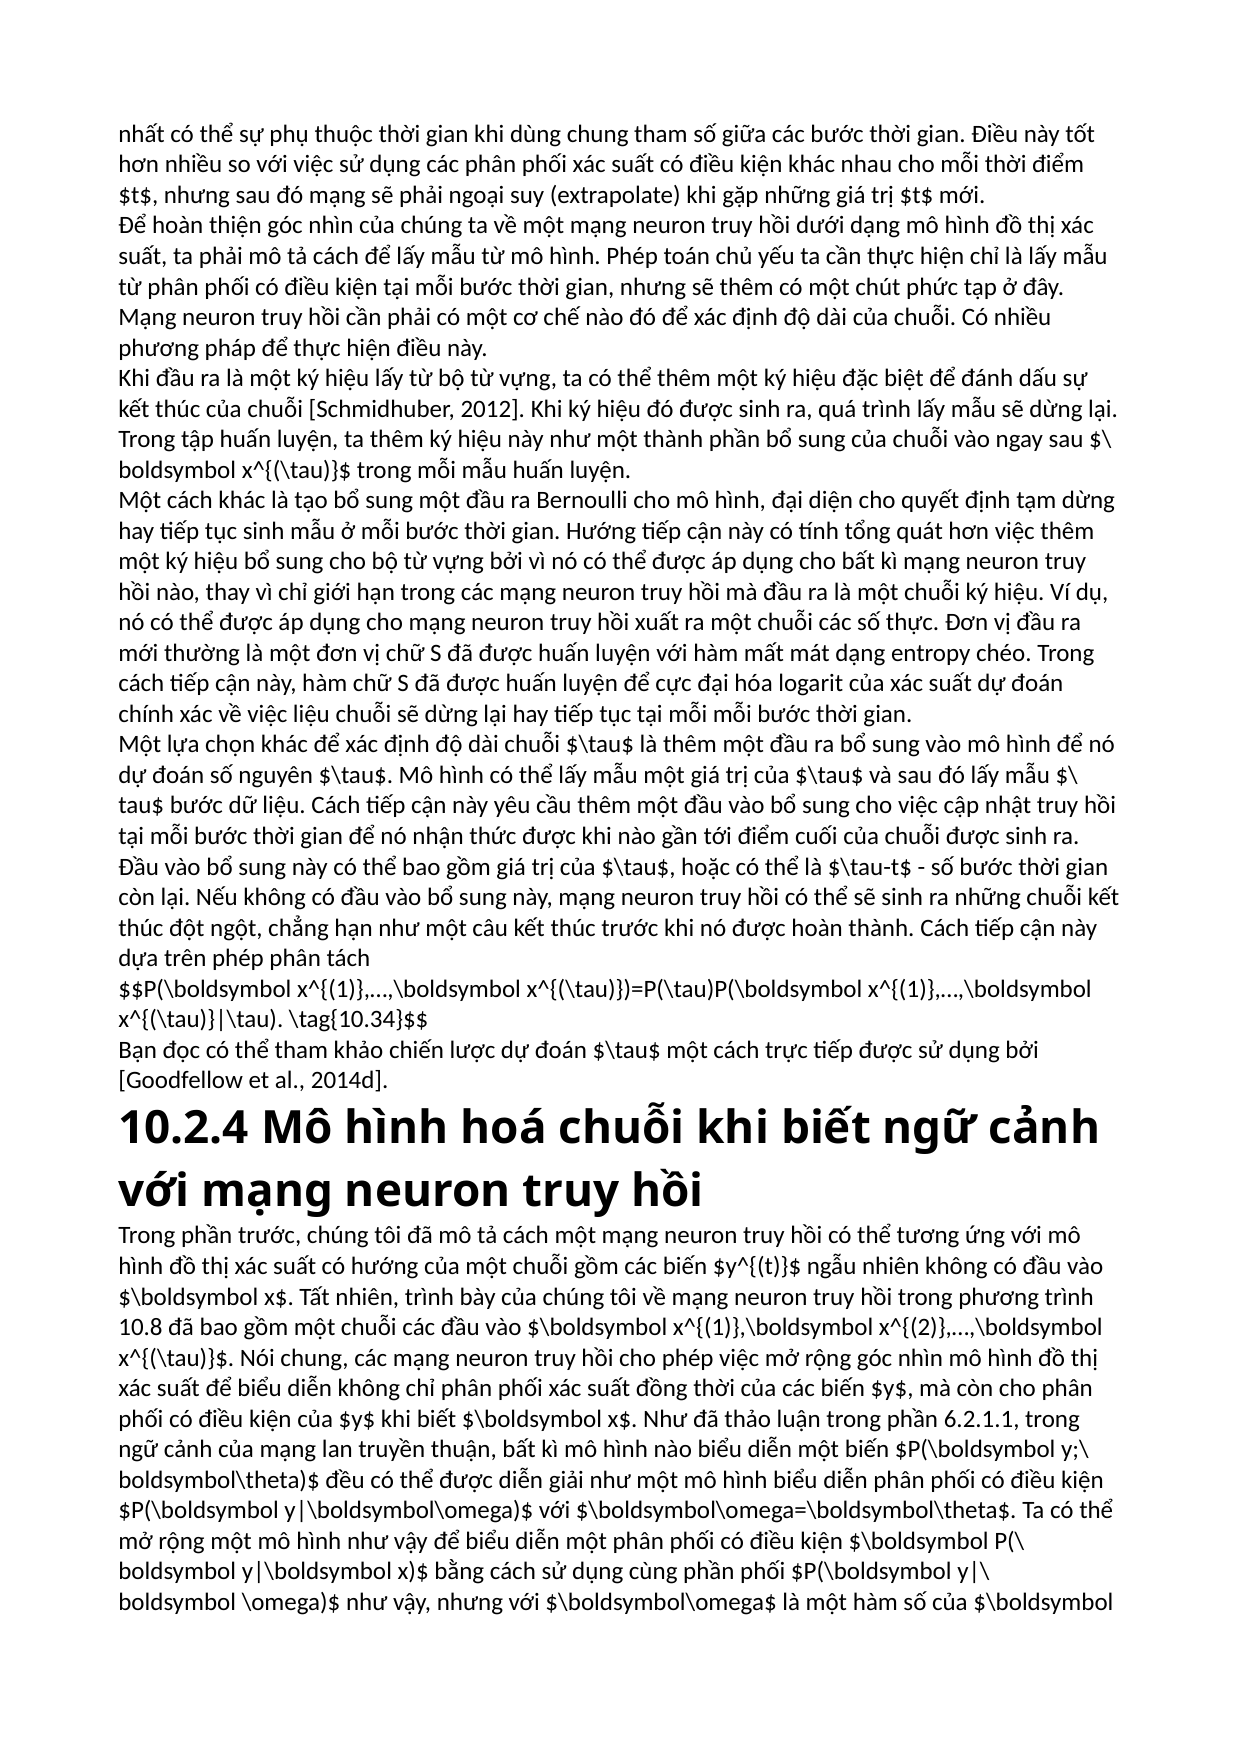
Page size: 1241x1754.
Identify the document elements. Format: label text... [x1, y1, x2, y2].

text Trong phần trước, chúng tôi đã mô tả cách một mạng neuron truy hồi có thể tương ứng với mô hình đồ thị xác suất có hướng của một chuỗi gồm các biến $y^{(t)}$ ngẫu nhiên không có đầu vào $\boldsymbol x$. Tất nhiên, trình bày của chúng tôi về mạng neuron truy hồi trong phương trình 10.8 đã bao gồm một chuỗi các đầu vào $\boldsymbol x^{(1)},\boldsymbol x^{(2)},…,\boldsymbol x^{(\tau)}$. Nói chung, các mạng neuron truy hồi cho phép việc mở rộng góc nhìn mô hình đồ thị xác suất để biểu diễn không chỉ phân phối xác suất đồng thời của các biến $y$, mà còn cho phân phối có điều kiện của $y$ khi biết $\boldsymbol x$. Như đã thảo luận trong phần 6.2.1.1, trong ngữ cảnh của mạng lan truyền thuận, bất kì mô hình nào biểu diễn một biến $P(\boldsymbol y;\boldsymbol\theta)$ đều có thể được diễn giải như một mô hình biểu diễn phân phối có điều kiện $P(\boldsymbol y|\boldsymbol\omega)$ với $\boldsymbol\omega=\boldsymbol\theta$. Ta có thể mở rộng một mô hình như vậy để biểu diễn một phân phối có điều kiện $\boldsymbol P(\boldsymbol y|\boldsymbol x)$ bằng cách sử dụng cùng phần phối $P(\boldsymbol y|\boldsymbol \omega)$ như vậy, nhưng với $\boldsymbol\omega$ là một hàm số của $\boldsymbol [118, 1219, 1122, 1616]
text Một cách khác là tạo bổ sung một đầu ra Bernoulli cho mô hình, đại diện cho quyết định tạm dừng hay tiếp tục sinh mẫu ở mỗi bước thời gian. Hướng tiếp cận này có tính tổng quát hơn việc thêm một ký hiệu bổ sung cho bộ từ vựng bởi vì nó có thể được áp dụng cho bất kì mạng neuron truy hồi nào, thay vì chỉ giới hạn trong các mạng neuron truy hồi mà đầu ra là một chuỗi ký hiệu. Ví dụ, nó có thể được áp dụng cho mạng neuron truy hồi xuất ra một chuỗi các số thực. Đơn vị đầu ra mới thường là một đơn vị chữ S đã được huấn luyện với hàm mất mát dạng entropy chéo. Trong cách tiếp cận này, hàm chữ S đã được huấn luyện để cực đại hóa logarit của xác suất dự đoán chính xác về việc liệu chuỗi sẽ dừng lại hay tiếp tục tại mỗi mỗi bước thời gian. [118, 484, 1122, 728]
text Để hoàn thiện góc nhìn của chúng ta về một mạng neuron truy hồi dưới dạng mô hình đồ thị xác suất, ta phải mô tả cách để lấy mẫu từ mô hình. Phép toán chủ yếu ta cần thực hiện chỉ là lấy mẫu từ phân phối có điều kiện tại mỗi bước thời gian, nhưng sẽ thêm có một chút phức tạp ở đây. Mạng neuron truy hồi cần phải có một cơ chế nào đó để xác định độ dài của chuỗi. Có nhiều phương pháp để thực hiện điều này. [118, 210, 1122, 362]
subtitle 10.2.4 Mô hình hoá chuỗi khi biết ngữ cảnh với mạng neuron truy hồi [118, 1095, 1122, 1219]
text Một lựa chọn khác để xác định độ dài chuỗi $\tau$ là thêm một đầu ra bổ sung vào mô hình để nó dự đoán số nguyên $\tau$. Mô hình có thể lấy mẫu một giá trị của $\tau$ và sau đó lấy mẫu $\tau$ bước dữ liệu. Cách tiếp cận này yêu cầu thêm một đầu vào bổ sung cho việc cập nhật truy hồi tại mỗi bước thời gian để nó nhận thức được khi nào gần tới điểm cuối của chuỗi được sinh ra. Đầu vào bổ sung này có thể bao gồm giá trị của $\tau$, hoặc có thể là $\tau-t$ - số bước thời gian còn lại. Nếu không có đầu vào bổ sung này, mạng neuron truy hồi có thể sẽ sinh ra những chuỗi kết thúc đột ngột, chẳng hạn như một câu kết thúc trước khi nó được hoàn thành. Cách tiếp cận này dựa trên phép phân tách [118, 728, 1122, 973]
text nhất có thể sự phụ thuộc thời gian khi dùng chung tham số giữa các bước thời gian. Điều này tốt hơn nhiều so với việc sử dụng các phân phối xác suất có điều kiện khác nhau cho mỗi thời điểm $t$, nhưng sau đó mạng sẽ phải ngoại suy (extrapolate) khi gặp những giá trị $t$ mới. [118, 118, 1122, 210]
text Bạn đọc có thể tham khảo chiến lược dự đoán $\tau$ một cách trực tiếp được sử dụng bởi [Goodfellow et al., 2014d]. [118, 1034, 1122, 1095]
text $$P(\boldsymbol x^{(1)},…,\boldsymbol x^{(\tau)})=P(\tau)P(\boldsymbol x^{(1)},…,\boldsymbol x^{(\tau)}|\tau). \tag{10.34}$$ [118, 973, 1122, 1034]
text Khi đầu ra là một ký hiệu lấy từ bộ từ vựng, ta có thể thêm một ký hiệu đặc biệt để đánh dấu sự kết thúc của chuỗi [Schmidhuber, 2012]. Khi ký hiệu đó được sinh ra, quá trình lấy mẫu sẽ dừng lại. Trong tập huấn luyện, ta thêm ký hiệu này như một thành phần bổ sung của chuỗi vào ngay sau $\boldsymbol x^{(\tau)}$ trong mỗi mẫu huấn luyện. [118, 362, 1122, 484]
